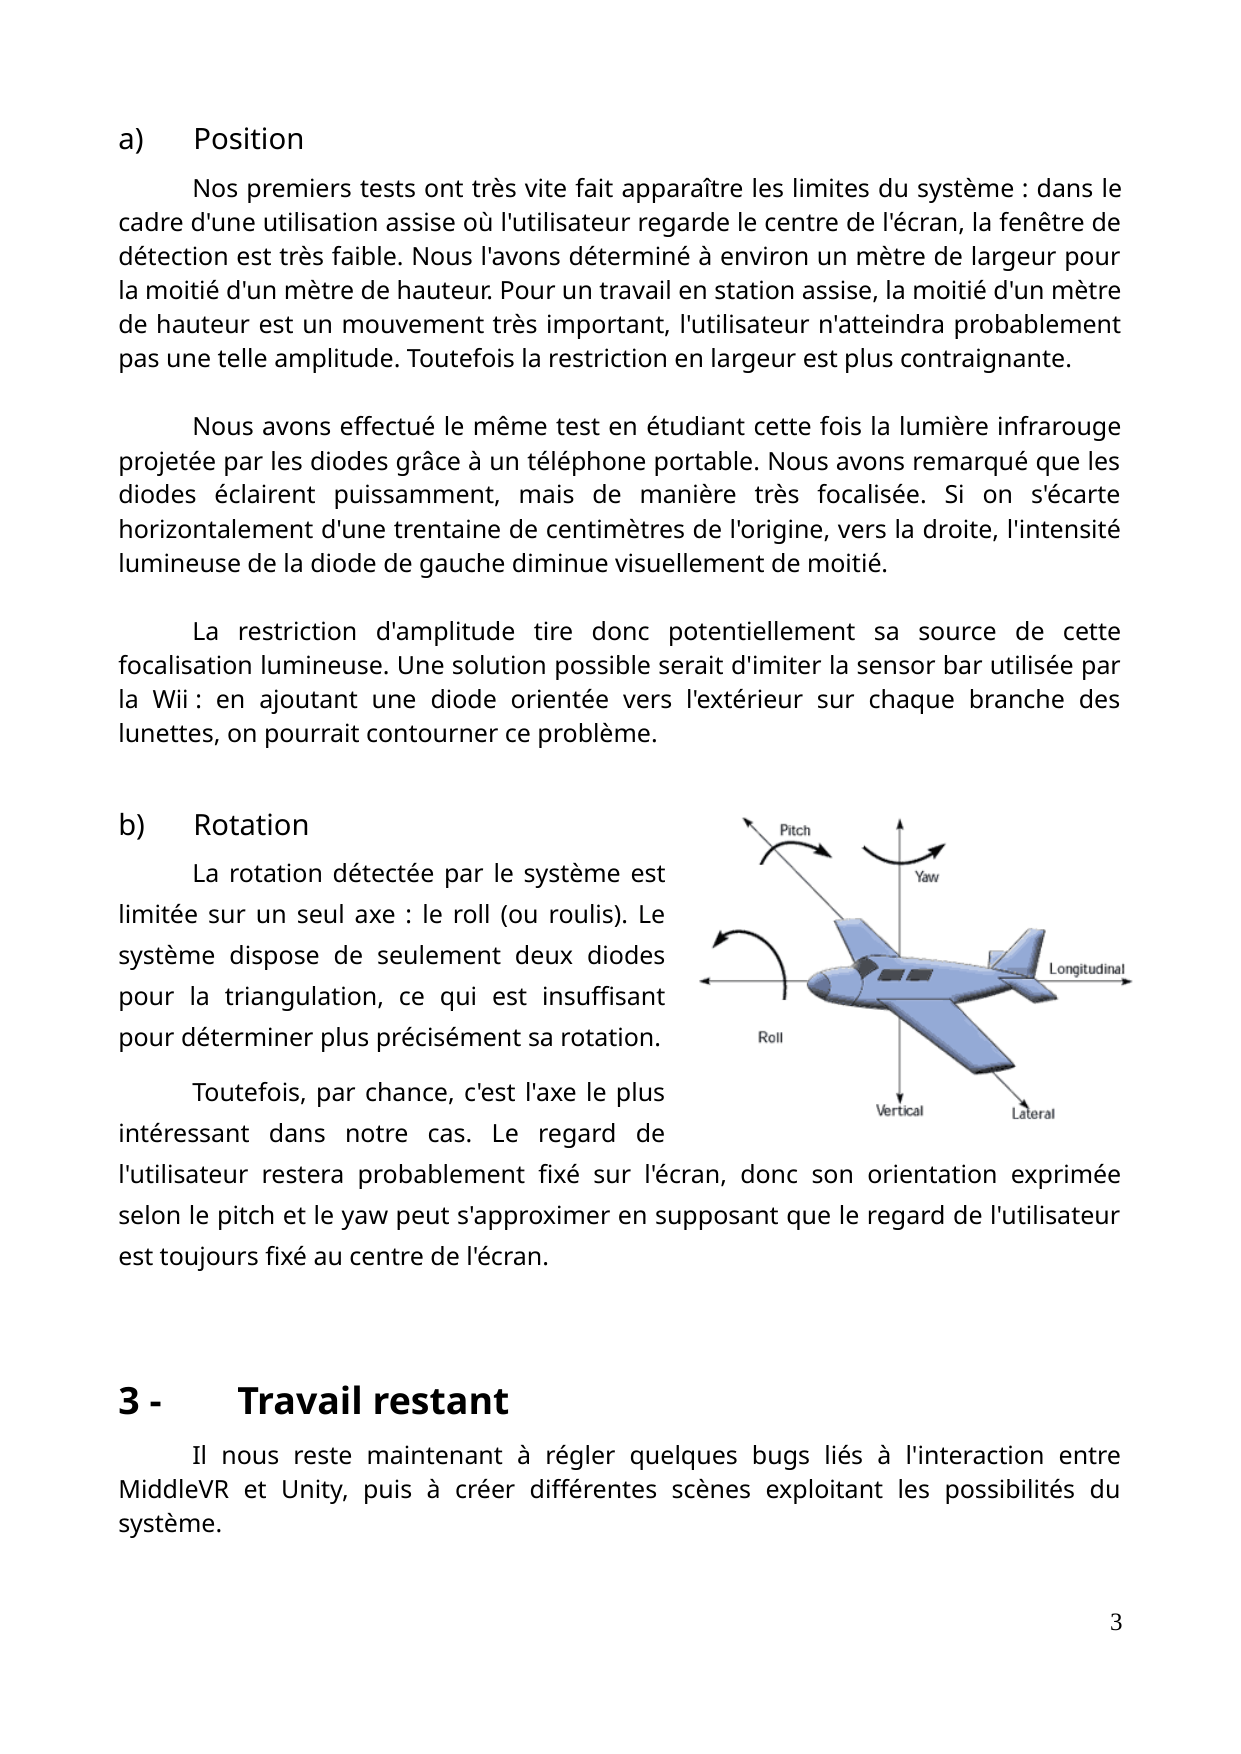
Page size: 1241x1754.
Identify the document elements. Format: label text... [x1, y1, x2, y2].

text Toutefois, par chance, c'est l'axe le plus intéressant dans notre cas. Le regard de l'utilisateur restera probablement fixé sur l'écran, donc son orientation exprimée selon le pitch et le yaw peut s'approximer en supposant que le regard de l'utilisateur est toujours fixé au centre de l'écran. [118, 1075, 1122, 1272]
subtitle Position [118, 118, 1122, 158]
picture [666, 788, 1150, 1134]
text La rotation détectée par le système est limitée sur un seul axe : le roll (ou roulis). Le système dispose de seulement deux diodes pour la triangulation, ce qui est insuffisant pour déterminer plus précisément sa rotation. [118, 856, 666, 1053]
subtitle Rotation [118, 804, 666, 844]
text Il nous reste maintenant à régler quelques bugs liés à l'interaction entre MiddleVR et Unity, puis à créer différentes scènes exploitant les possibilités du système. [118, 1438, 1122, 1540]
text Nous avons effectué le même test en étudiant cette fois la lumière infrarouge projetée par les diodes grâce à un téléphone portable. Nous avons remarqué que les diodes éclairent puissamment, mais de manière très focalisée. Si on s'écarte horizontalement d'une trentaine de centimètres de l'origine, vers la droite, l'intensité lumineuse de la diode de gauche diminue visuellement de moitié. [118, 409, 1122, 579]
subtitle Travail restant [118, 1374, 1122, 1425]
text Nos premiers tests ont très vite fait apparaître les limites du système : dans le cadre d'une utilisation assise où l'utilisateur regarde le centre de l'écran, la fenêtre de détection est très faible. Nous l'avons déterminé à environ un mètre de largeur pour la moitié d'un mètre de hauteur. Pour un travail en station assise, la moitié d'un mètre de hauteur est un mouvement très important, l'utilisateur n'atteindra probablement pas une telle amplitude. Toutefois la restriction en largeur est plus contraignante. [118, 171, 1122, 375]
text La restriction d'amplitude tire donc potentiellement sa source de cette focalisation lumineuse. Une solution possible serait d'imiter la sensor bar utilisée par la Wii : en ajoutant une diode orientée vers l'extérieur sur chaque branche des lunettes, on pourrait contourner ce problème. [118, 613, 1122, 750]
